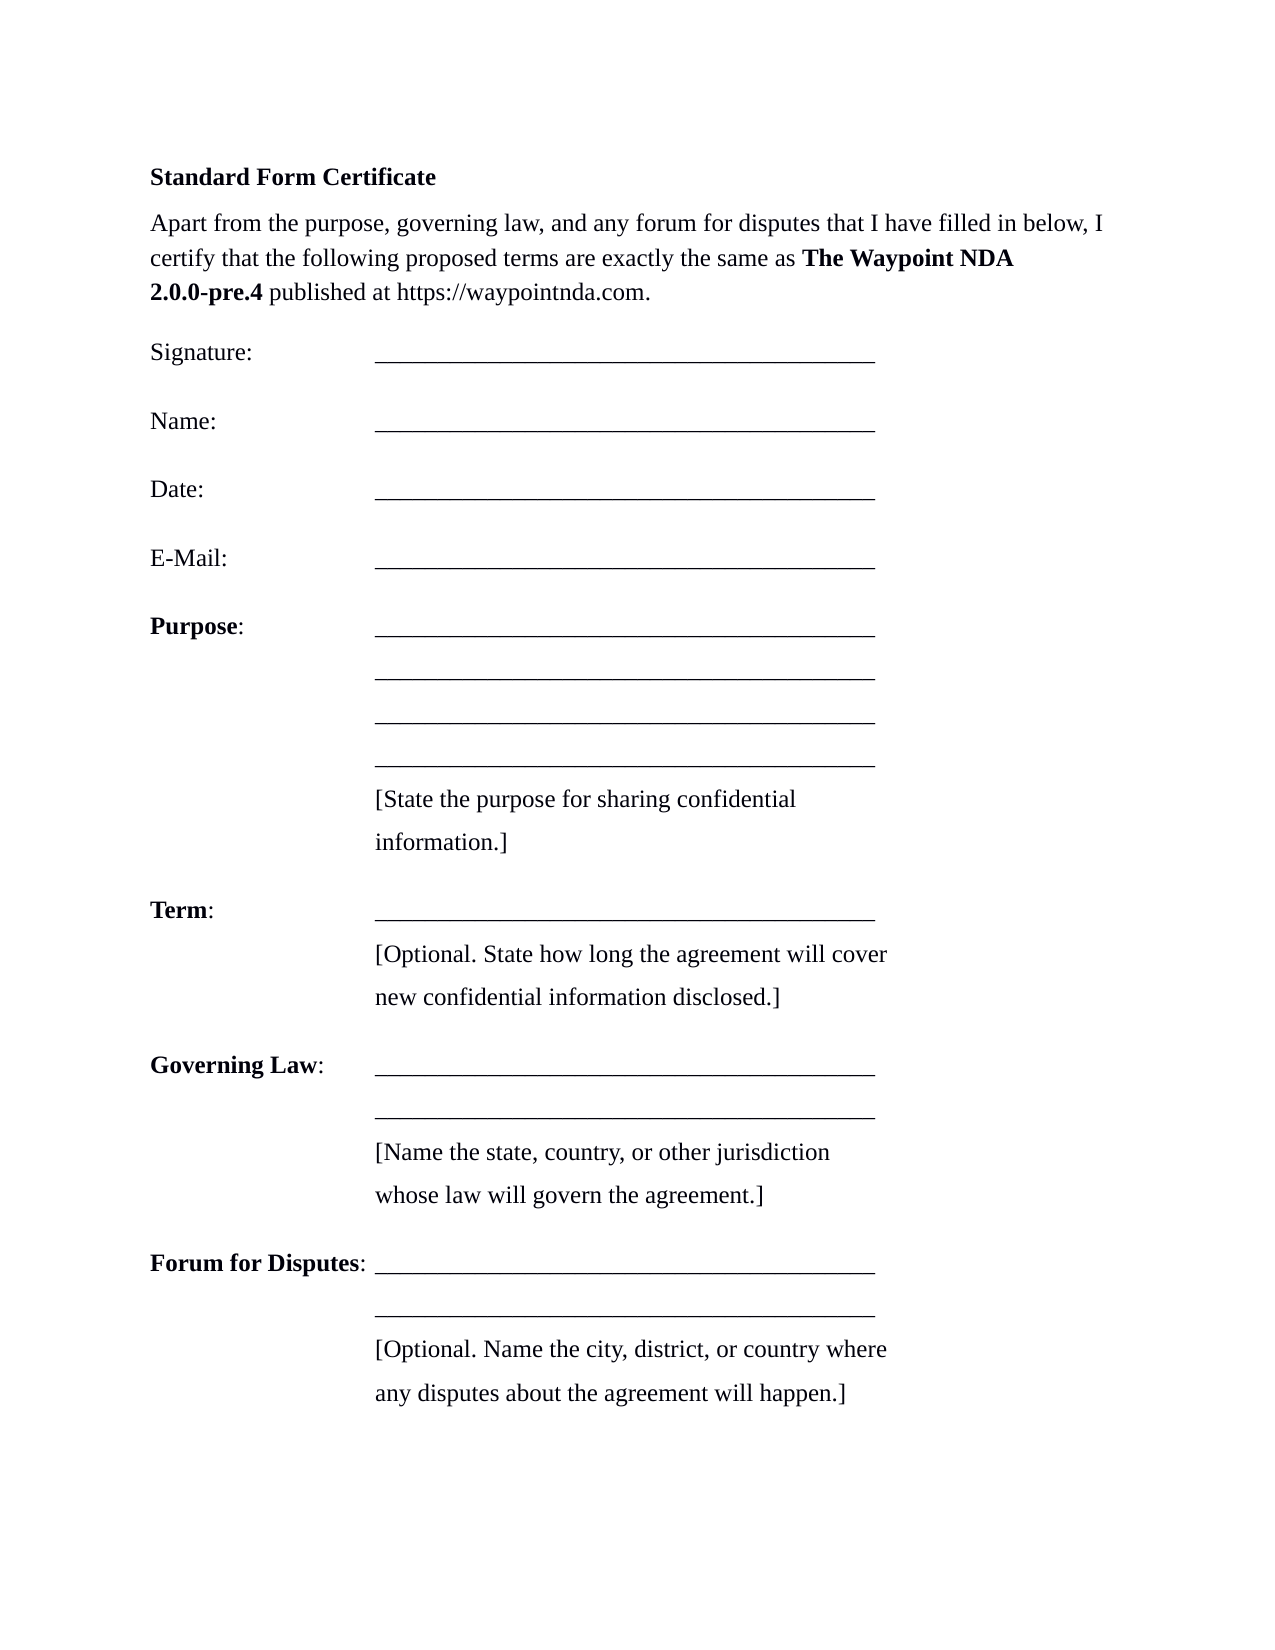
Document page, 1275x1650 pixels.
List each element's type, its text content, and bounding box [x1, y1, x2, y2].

text E-Mail: ________________________________________ [150, 543, 1125, 572]
text Term: ________________________________________ [Optional. State how long the agreement will cover new confidential information disclosed.] [150, 896, 900, 1011]
text Name: ________________________________________ [150, 406, 1125, 434]
text Forum for Disputes: ________________________________________ ________________________________________ [Optional. Name the city, district, or country where any disputes about the agreement will happen.] [150, 1248, 900, 1406]
text Standard Form Certificate [150, 162, 1125, 191]
text Date: ________________________________________ [150, 474, 1125, 503]
text Signature: ________________________________________ [150, 337, 1125, 366]
text Governing Law: ________________________________________ ________________________________________ [Name the state, country, or other jurisdiction whose law will govern the agreement.] [150, 1050, 900, 1208]
text Purpose: ________________________________________ ________________________________________ ________________________________________ ________________________________________ [State the purpose for sharing confidential information.] [150, 611, 900, 856]
text Apart from the purpose, governing law, and any forum for disputes that I have filled in below, I certify that the following proposed terms are exactly the same as The Waypoint NDA 2.0.0‑pre.4 published at https://waypointnda.com. [150, 208, 1125, 306]
